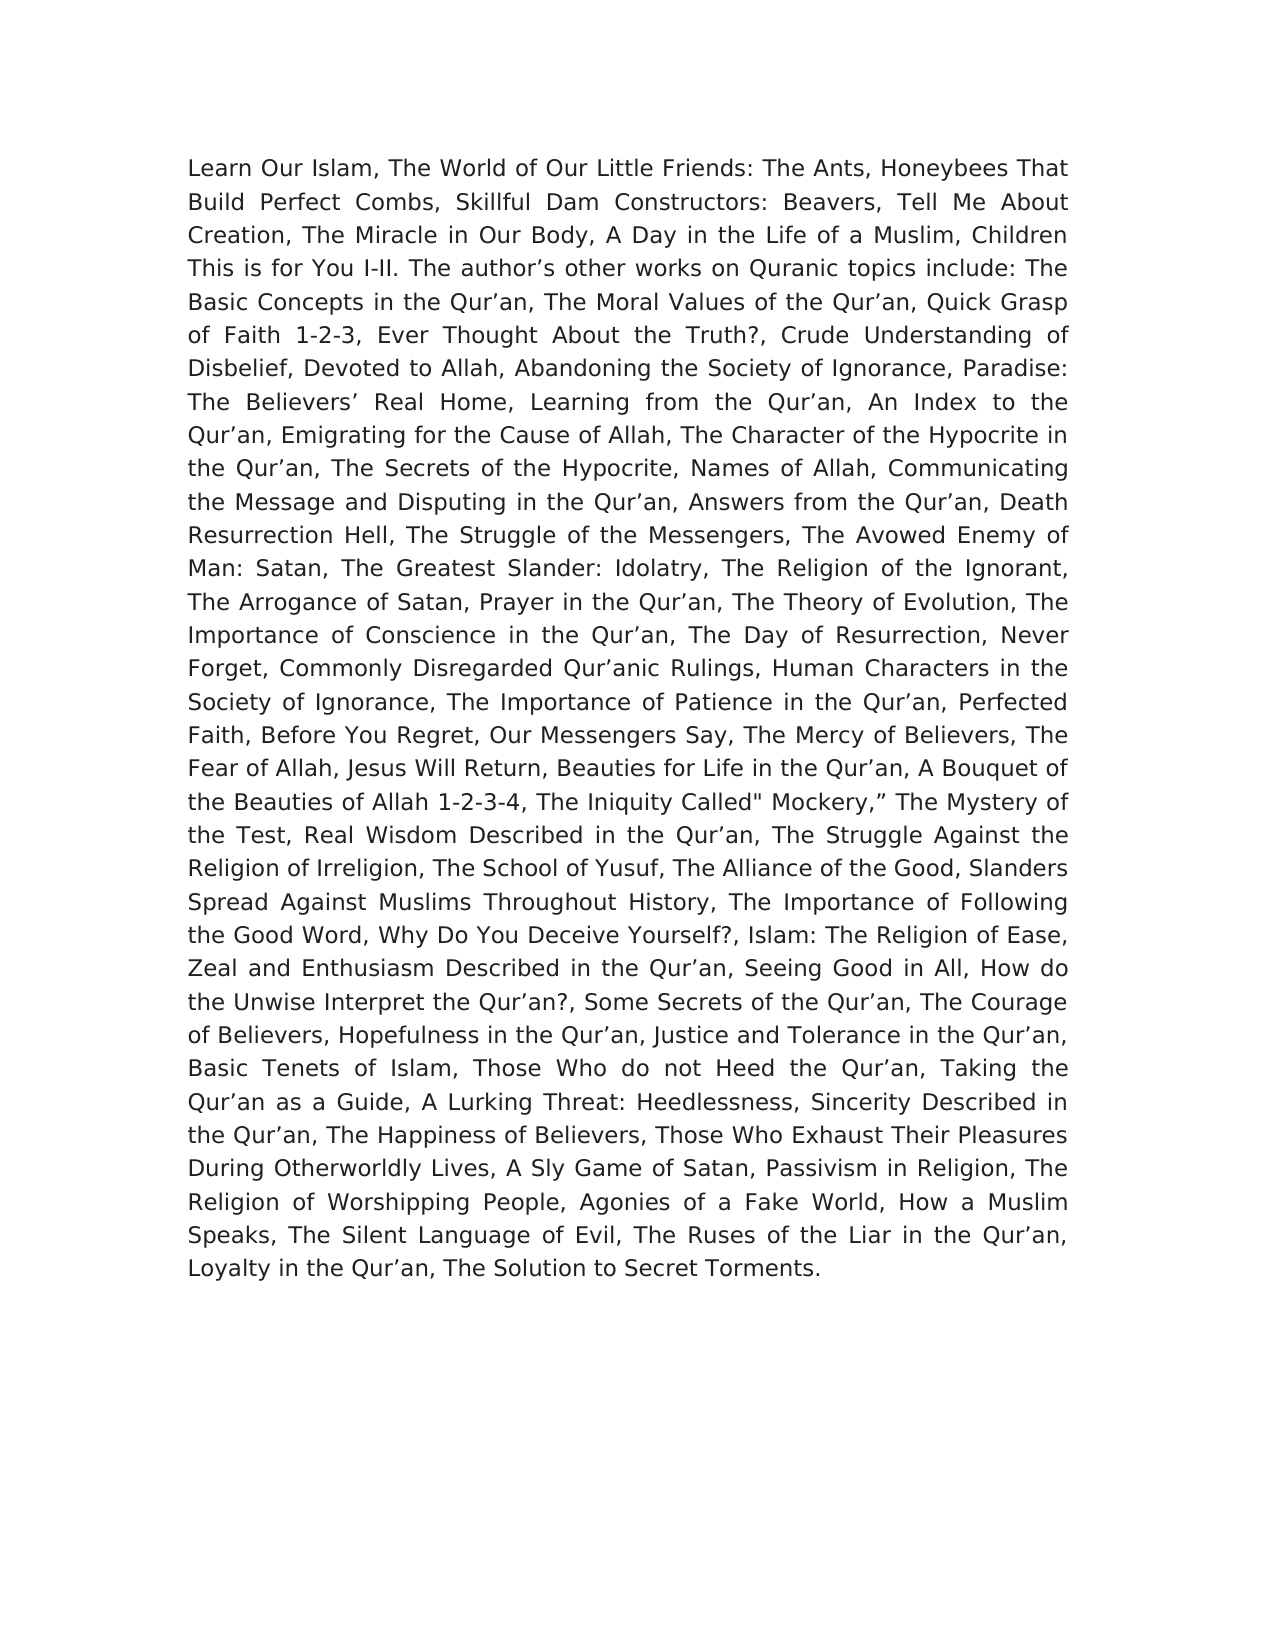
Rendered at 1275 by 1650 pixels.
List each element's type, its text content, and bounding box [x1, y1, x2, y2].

text Learn Our Islam, The World of Our Little Friends: The Ants, Honeybees That Build Perfect Combs, Skillful Dam Constructors: Beavers, Tell Me About Creation, The Miracle in Our Body, A Day in the Life of a Muslim, Children This is for You I-II. The author’s other works on Quranic topics include: The Basic Concepts in the Qur’an, The Moral Values of the Qur’an, Quick Grasp of Faith 1-2-3, Ever Thought About the Truth?, Crude Understanding of Disbelief, Devoted to Allah, Abandoning the Society of Ignorance, Paradise: The Believers’ Real Home, Learning from the Qur’an, An Index to the Qur’an, Emigrating for the Cause of Allah, The Character of the Hypocrite in the Qur’an, The Secrets of the Hypocrite, Names of Allah, Communicating the Message and Disputing in the Qur’an, Answers from the Qur’an, Death Resurrection Hell, The Struggle of the Messengers, The Avowed Enemy of Man: Satan, The Greatest Slander: Idolatry, The Religion of the Ignorant, The Arrogance of Satan, Prayer in the Qur’an, The Theory of Evolution, The Importance of Conscience in the Qur’an, The Day of Resurrection, Never Forget, Commonly Disregarded Qur’anic Rulings, Human Characters in the Society of Ignorance, The Importance of Patience in the Qur’an, Perfected Faith, Before You Regret, Our Messengers Say, The Mercy of Believers, The Fear of Allah, Jesus Will Return, Beauties for Life in the Qur’an, A Bouquet of the Beauties of Allah 1-2-3-4, The Iniquity Called" Mockery,” The Mystery of the Test, Real Wisdom Described in the Qur’an, The Struggle Against the Religion of Irreligion, The School of Yusuf, The Alliance of the Good, Slanders Spread Against Muslims Throughout History, The Importance of Following the Good Word, Why Do You Deceive Yourself?, Islam: The Religion of Ease, Zeal and Enthusiasm Described in the Qur’an, Seeing Good in All, How do the Unwise Interpret the Qur’an?, Some Secrets of the Qur’an, The Courage of Believers, Hopefulness in the Qur’an, Justice and Tolerance in the Qur’an, Basic Tenets of Islam, Those Who do not Heed the Qur’an, Taking the Qur’an as a Guide, A Lurking Threat: Heedlessness, Sincerity Described in the Qur’an, The Happiness of Believers, Those Who Exhaust Their Pleasures During Otherworldly Lives, A Sly Game of Satan, Passivism in Religion, The Religion of Worshipping People, Agonies of a Fake World, How a Muslim Speaks, The Silent Language of Evil, The Ruses of the Liar in the Qur’an, Loyalty in the Qur’an, The Solution to Secret Torments. [187, 150, 1070, 1283]
